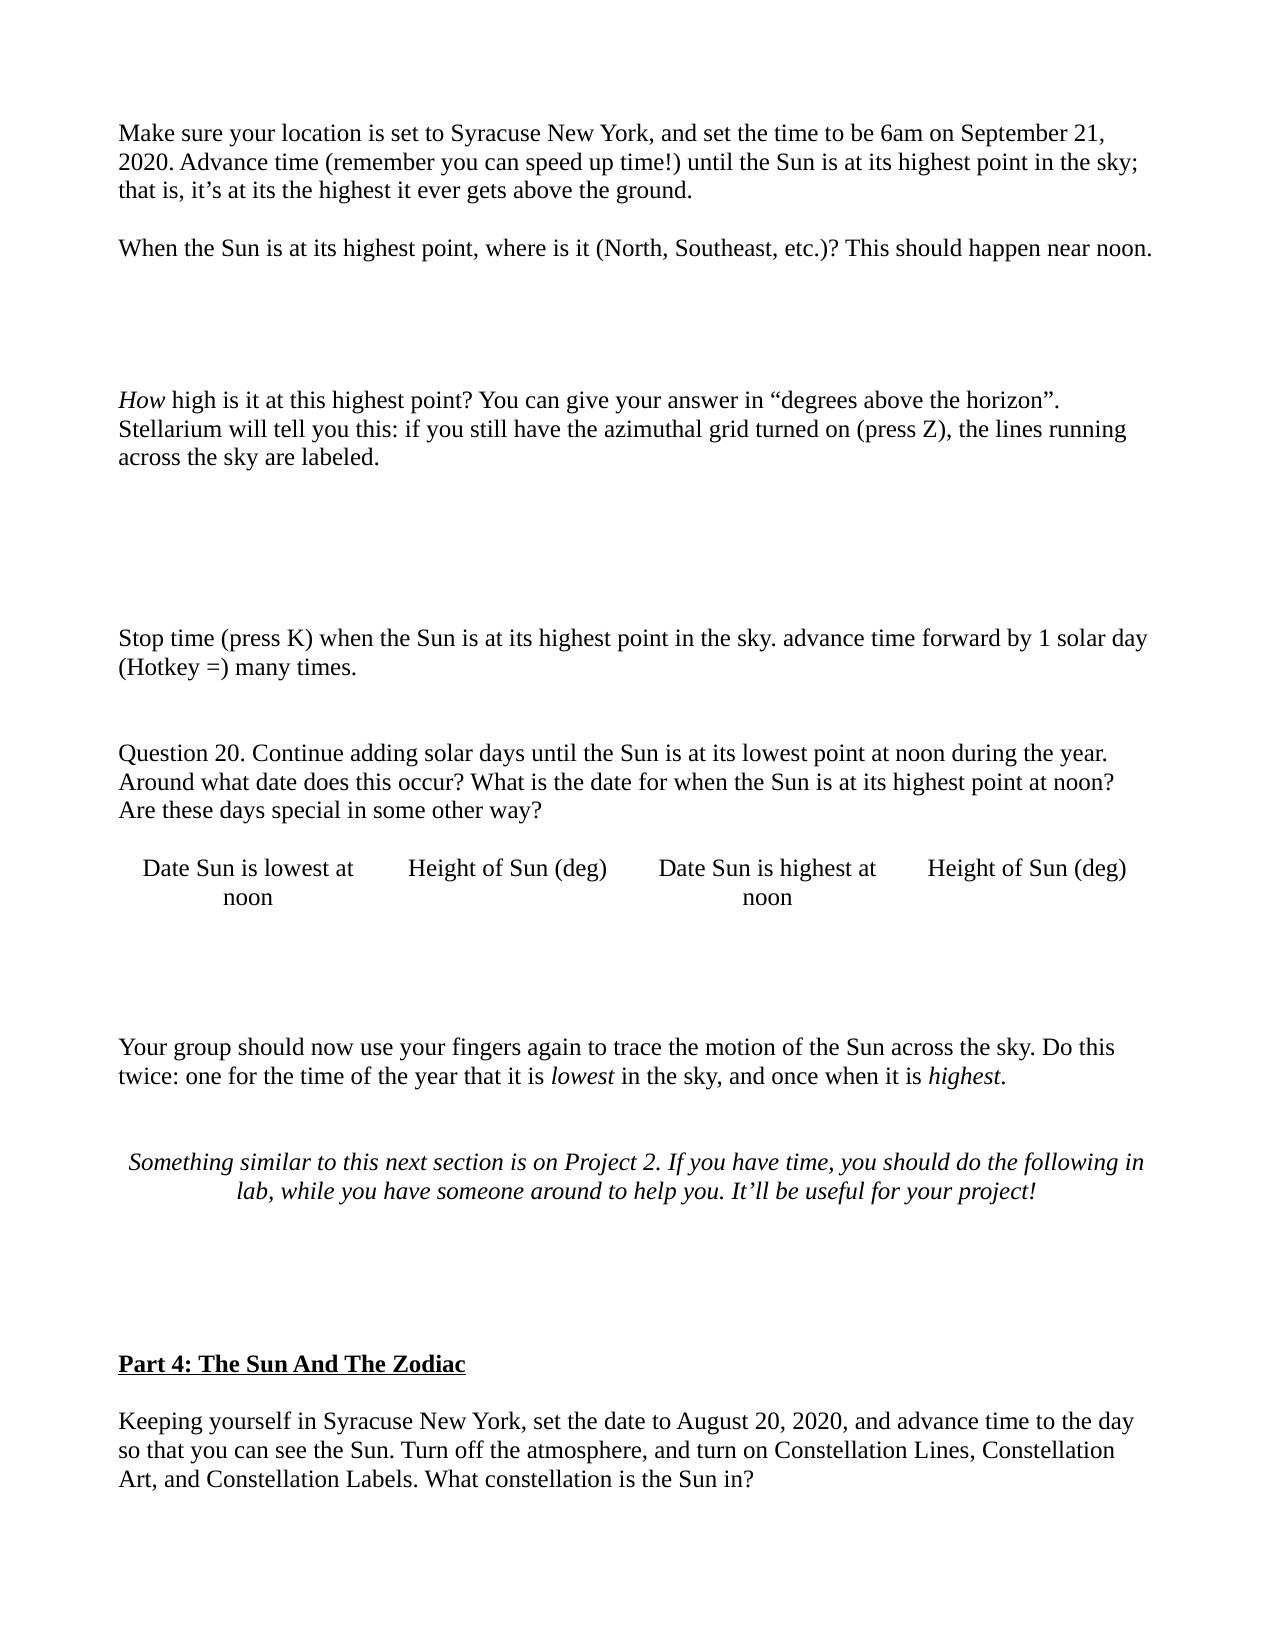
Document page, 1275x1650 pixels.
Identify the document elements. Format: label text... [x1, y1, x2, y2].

table_header [127, 291, 1158, 356]
table_cell [118, 911, 378, 975]
table_cell [638, 911, 897, 975]
table_cell [897, 911, 1157, 975]
text Around what date does this occur? What is the date for when the Sun is at its highest point at noon? Are these days special in some other way? [118, 767, 1157, 824]
table_header Date Sun is highest at noon [638, 853, 897, 911]
table_header Height of Sun (deg) [897, 853, 1157, 911]
text Stop time (press K) when the Sun is at its highest point in the sky. advance time forward by 1 solar day [118, 623, 1157, 652]
text How high is it at this highest point? You can give your answer in “degrees above the horizon”. Stellarium will tell you this: if you still have the azimuthal grid turned on (press Z), the lines running across the sky are labeled. [118, 385, 1157, 471]
table_header Height of Sun (deg) [378, 853, 637, 911]
text (Hotkey =) many times. [118, 652, 1157, 681]
text When the Sun is at its highest point, where is it (North, Southeast, etc.)? This should happen near noon. [118, 233, 1157, 262]
text Something similar to this next section is on Project 2. If you have time, you should do the following in lab, while you have someone around to help you. It’ll be useful for your project! [118, 1147, 1157, 1205]
text Make sure your location is set to Syracuse New York, and set the time to be 6am on September 21, 2020. Advance time (remember you can speed up time!) until the Sun is at its highest point in the sky; that is, it’s at its the highest it ever gets above the ground. [118, 118, 1157, 204]
text Your group should now use your fingers again to trace the motion of the Sun across the sky. Do this twice: one for the time of the year that it is lowest in the sky, and once when it is highest. [118, 1032, 1157, 1090]
table_header [127, 529, 1158, 594]
text Question 20. Continue adding solar days until the Sun is at its lowest point at noon during the year. [118, 738, 1157, 767]
text Part 4: The Sun And The Zodiac [118, 1349, 1157, 1377]
table_cell [378, 911, 637, 975]
text Keeping yourself in Syracuse New York, set the date to August 20, 2020, and advance time to the day so that you can see the Sun. Turn off the atmosphere, and turn on Constellation Lines, Constellation Art, and Constellation Labels. What constellation is the Sun in? [118, 1406, 1157, 1492]
table_header Date Sun is lowest at noon [118, 853, 378, 911]
